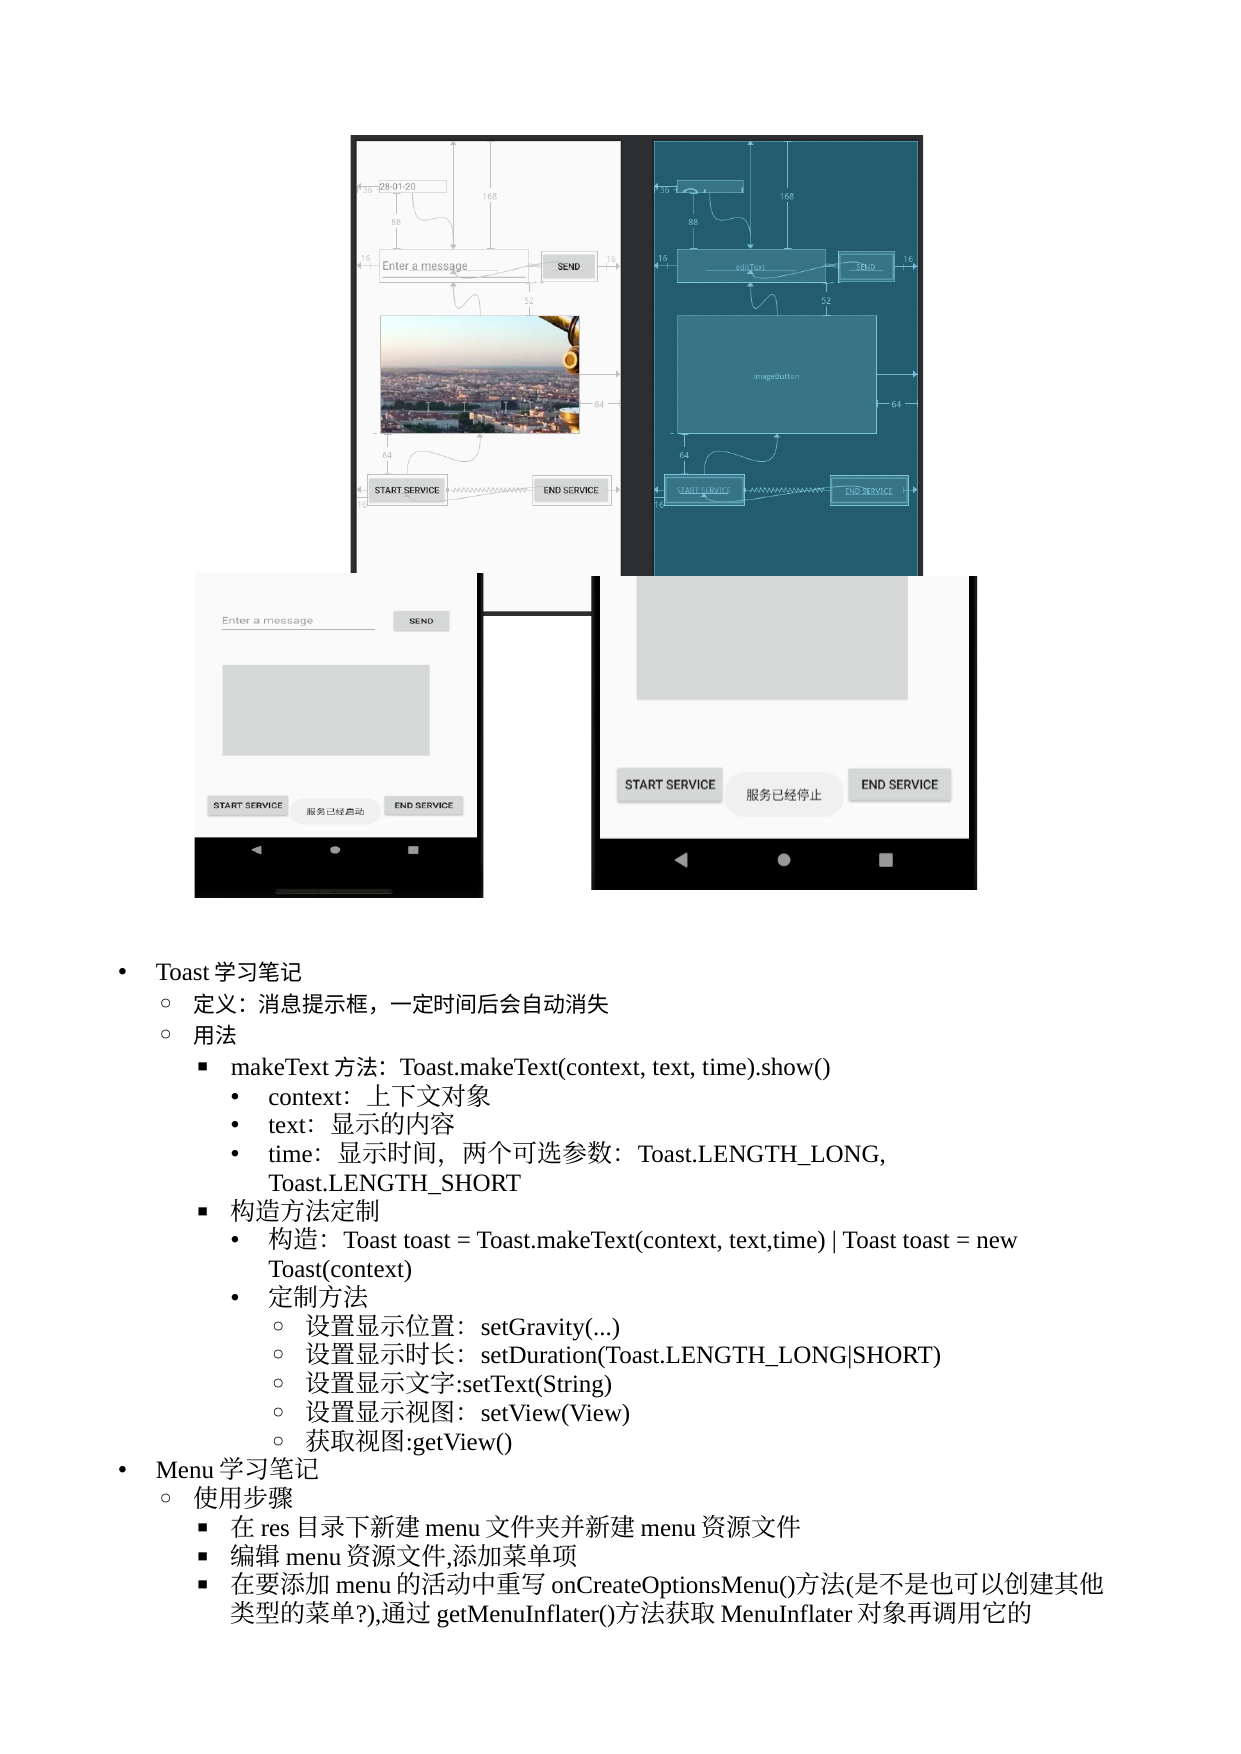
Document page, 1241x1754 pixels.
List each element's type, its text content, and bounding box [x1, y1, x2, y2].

picture [194, 135, 978, 898]
list 构造方法定制 [193, 1197, 1122, 1225]
list makeText方法：Toast.makeText(context, text, time).show() [193, 1050, 1122, 1082]
list Toast学习笔记 [118, 955, 1122, 987]
list 用法 [156, 1018, 1122, 1050]
list 构造：Toast toast = Toast.makeText(context, text,time) | Toast toast = new Toast(context) [231, 1225, 1122, 1283]
list 定制方法 [231, 1283, 1122, 1312]
list Menu学习笔记 [118, 1455, 1122, 1484]
list 设置显示时长：setDuration(Toast.LENGTH_LONG|SHORT) [268, 1340, 1122, 1369]
list 在res目录下新建menu文件夹并新建menu资源文件 [193, 1513, 1122, 1542]
list 设置显示文字:setText(String) [268, 1369, 1122, 1398]
list 设置显示视图：setView(View) [268, 1398, 1122, 1427]
list 定义：消息提示框，一定时间后会自动消失 [156, 987, 1122, 1018]
list 设置显示位置：setGravity(...) [268, 1312, 1122, 1340]
list 在要添加menu的活动中重写onCreateOptionsMenu()方法(是不是也可以创建其他类型的菜单?),通过getMenuInflater()方法获取MenuInflater对象再调用它的 [193, 1570, 1122, 1628]
list text：显示的内容 [231, 1110, 1122, 1139]
list 使用步骤 [156, 1484, 1122, 1513]
list time：显示时间，两个可选参数：Toast.LENGTH_LONG, Toast.LENGTH_SHORT [231, 1139, 1122, 1197]
list context：上下文对象 [231, 1082, 1122, 1110]
list 获取视图:getView() [268, 1427, 1122, 1455]
list 编辑menu资源文件,添加菜单项 [193, 1542, 1122, 1570]
